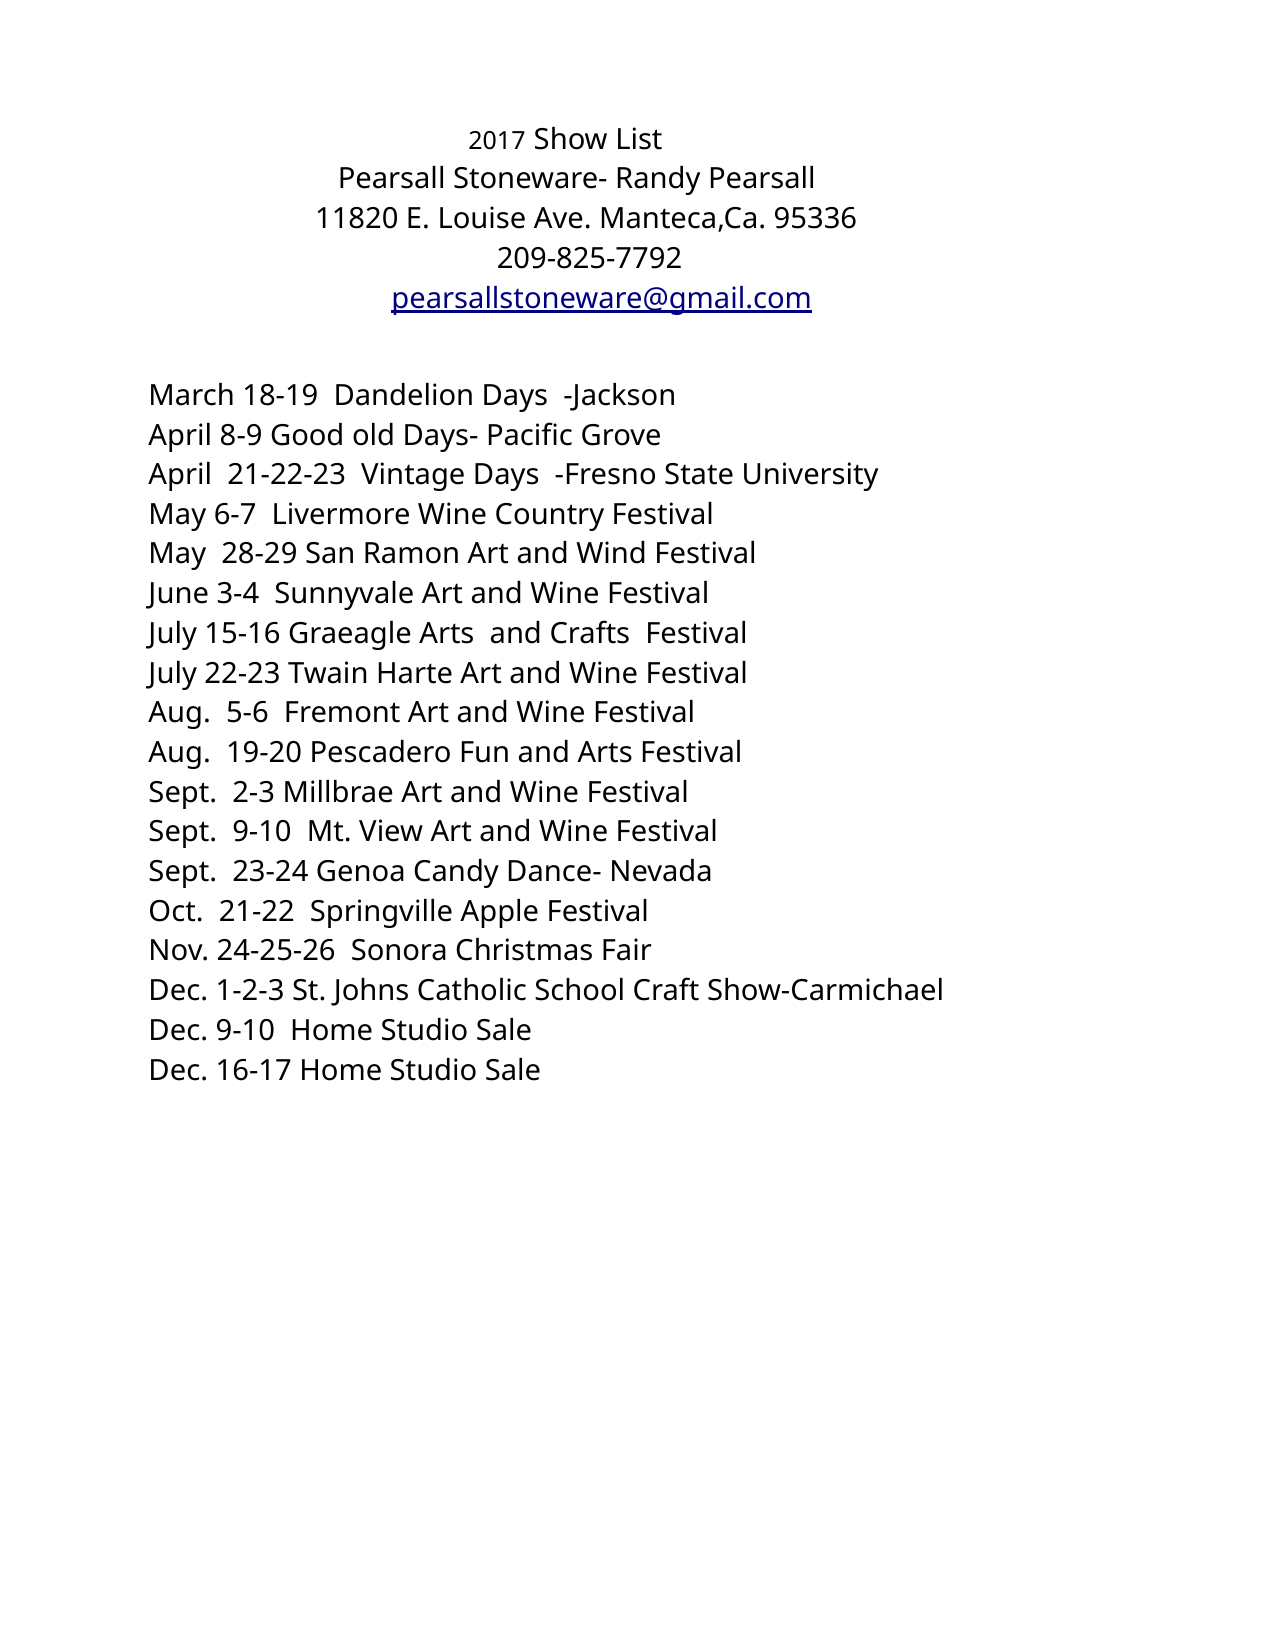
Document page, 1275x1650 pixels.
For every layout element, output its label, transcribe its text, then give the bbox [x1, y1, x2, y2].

text Sept. 9-10 Mt. View Art and Wine Festival [118, 811, 1157, 850]
text March 18-19 Dandelion Days -Jackson [118, 374, 1157, 414]
text June 3-4 Sunnyvale Art and Wine Festival [118, 572, 1157, 612]
text Sept. 23-24 Genoa Candy Dance- Nevada [118, 850, 1157, 890]
text May 28-29 San Ramon Art and Wind Festival [118, 533, 1157, 572]
text July 22-23 Twain Harte Art and Wine Festival [118, 652, 1157, 692]
text Oct. 21-22 Springville Apple Festival [118, 890, 1157, 930]
text Nov. 24-25-26 Sonora Christmas Fair [118, 930, 1157, 969]
text Sept. 2-3 Millbrae Art and Wine Festival [118, 771, 1157, 811]
text Dec. 9-10 Home Studio Sale [118, 1009, 1157, 1049]
text pearsallstoneware@gmail.com [118, 277, 1157, 317]
text July 15-16 Graeagle Arts and Crafts Festival [118, 612, 1157, 652]
text Dec. 16-17 Home Studio Sale [118, 1049, 1157, 1088]
text April 8-9 Good old Days- Pacific Grove [118, 414, 1157, 453]
text Aug. 19-20 Pescadero Fun and Arts Festival [118, 731, 1157, 771]
text 209-825-7792 [118, 237, 1157, 277]
text April 21-22-23 Vintage Days -Fresno State University [118, 453, 1157, 493]
text May 6-7 Livermore Wine Country Festival [118, 493, 1157, 533]
text 2017 Show List [118, 118, 1157, 158]
text Dec. 1-2-3 St. Johns Catholic School Craft Show-Carmichael [118, 969, 1157, 1009]
text Aug. 5-6 Fremont Art and Wine Festival [118, 692, 1157, 731]
text Pearsall Stoneware- Randy Pearsall [118, 158, 1157, 197]
text 11820 E. Louise Ave. Manteca,Ca. 95336 [118, 197, 1157, 237]
